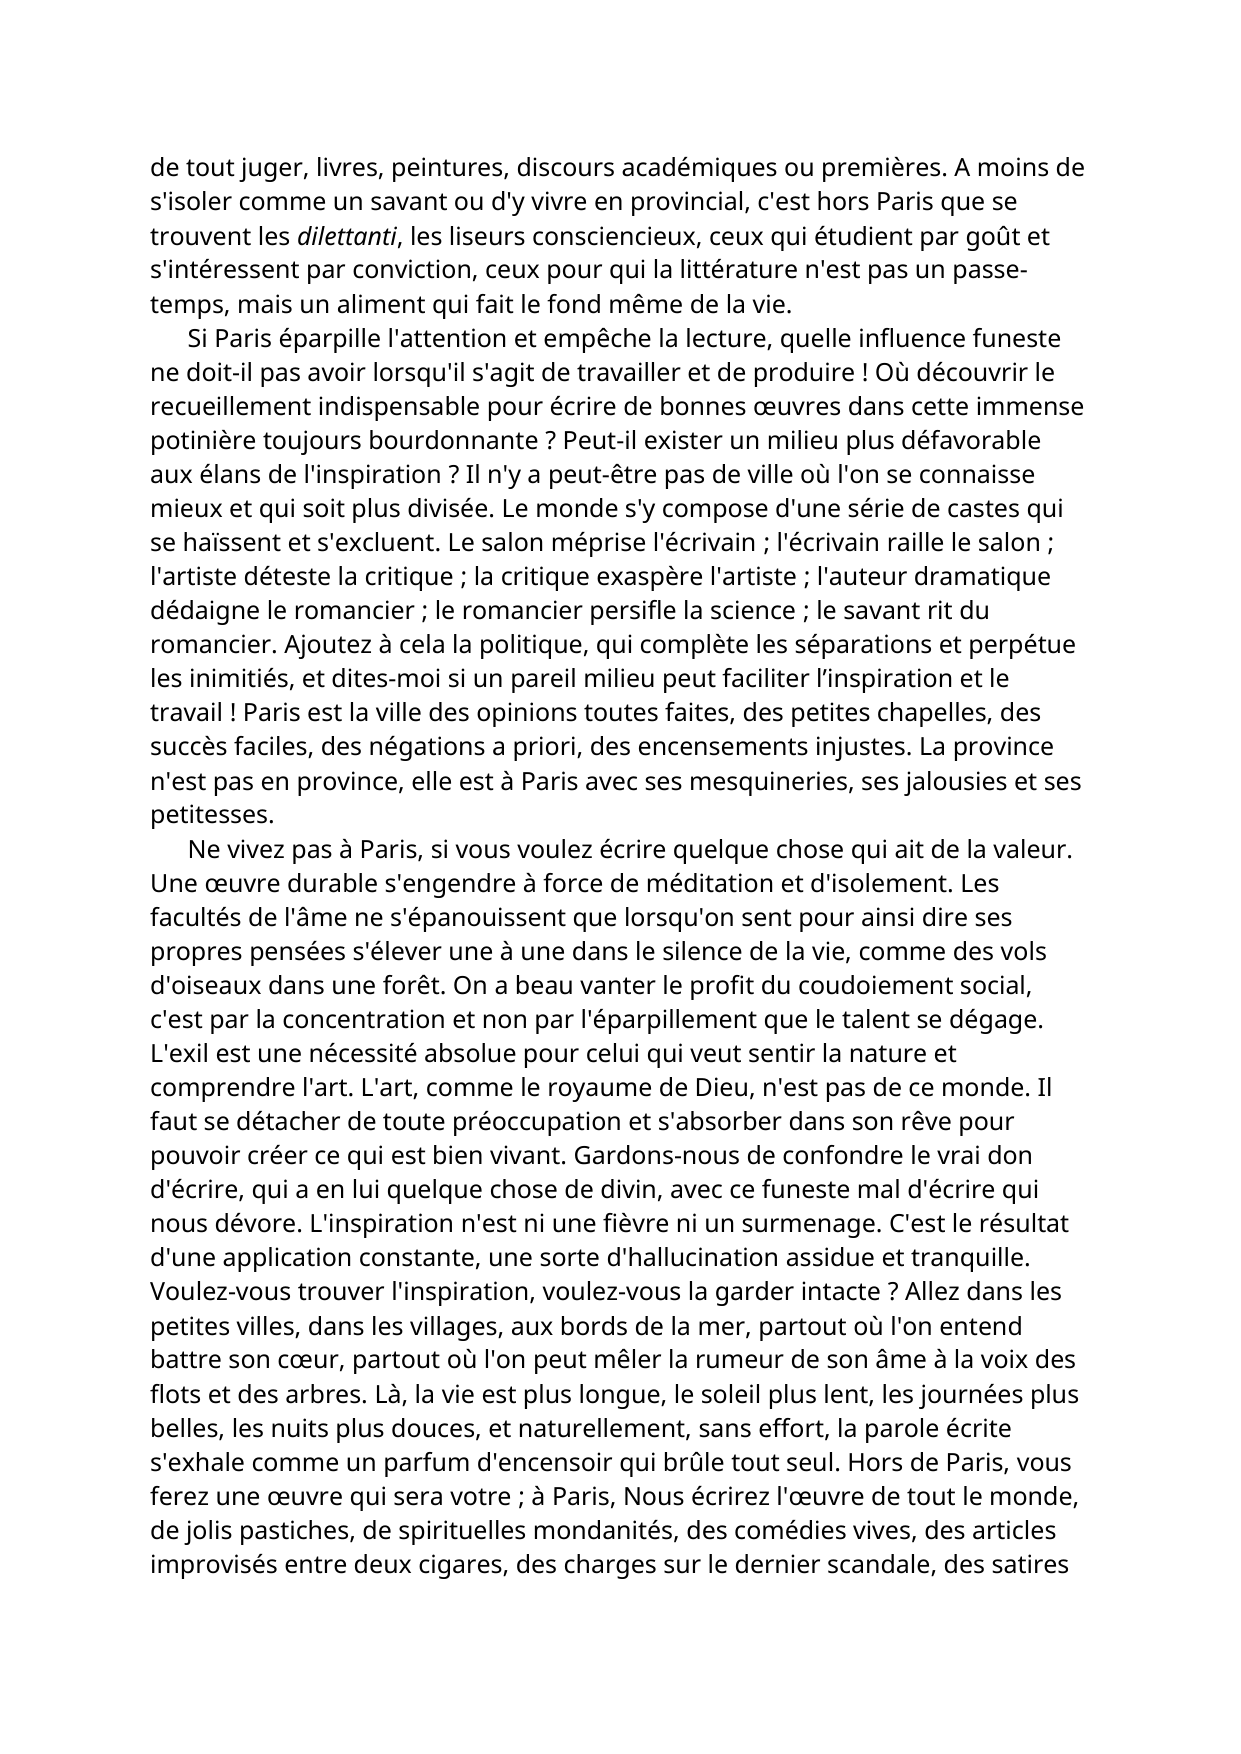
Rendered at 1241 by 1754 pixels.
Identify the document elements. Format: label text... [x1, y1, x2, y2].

text Si Paris éparpille l'attention et empêche la lecture, quelle influence funeste ne doit-il pas avoir lorsqu'il s'agit de travailler et de produire ! Où découvrir le recueillement indispensable pour écrire de bonnes œuvres dans cette immense potinière toujours bourdonnante ? Peut-il exister un milieu plus défavorable aux élans de l'inspiration ? Il n'y a peut-être pas de ville où l'on se connaisse mieux et qui soit plus divisée. Le monde s'y compose d'une série de castes qui se haïssent et s'excluent. Le salon méprise l'écrivain ; l'écrivain raille le salon ; l'artiste déteste la critique ; la critique exaspère l'artiste ; l'auteur dramatique dédaigne le romancier ; le romancier persifle la science ; le savant rit du romancier. Ajoutez à cela la politique, qui complète les séparations et perpétue les inimitiés, et dites-moi si un pareil milieu peut faciliter l’inspiration et le travail ! Paris est la ville des opinions toutes faites, des petites chapelles, des succès faciles, des négations a priori, des encensements injustes. La province n'est pas en province, elle est à Paris avec ses mesquineries, ses jalousies et ses petitesses. [150, 320, 1091, 831]
text de tout juger, livres, peintures, discours académiques ou premières. A moins de s'isoler comme un savant ou d'y vivre en provincial, c'est hors Paris que se trouvent les dilettanti, les liseurs consciencieux, ceux qui étudient par goût et s'intéressent par conviction, ceux pour qui la littérature n'est pas un passe-temps, mais un aliment qui fait le fond même de la vie. [150, 150, 1091, 320]
text Ne vivez pas à Paris, si vous voulez écrire quelque chose qui ait de la valeur. Une œuvre durable s'engendre à force de méditation et d'isolement. Les facultés de l'âme ne s'épanouissent que lorsqu'on sent pour ainsi dire ses propres pensées s'élever une à une dans le silence de la vie, comme des vols d'oiseaux dans une forêt. On a beau vanter le profit du coudoiement social, c'est par la concentration et non par l'éparpillement que le talent se dégage. L'exil est une nécessité absolue pour celui qui veut sentir la nature et comprendre l'art. L'art, comme le royaume de Dieu, n'est pas de ce monde. Il faut se détacher de toute préoccupation et s'absorber dans son rêve pour pouvoir créer ce qui est bien vivant. Gardons-nous de confondre le vrai don d'écrire, qui a en lui quelque chose de divin, avec ce funeste mal d'écrire qui nous dévore. L'inspiration n'est ni une fièvre ni un surmenage. C'est le résultat d'une application constante, une sorte d'hallucination assidue et tranquille. Voulez-vous trouver l'inspiration, voulez-vous la garder intacte ? Allez dans les petites villes, dans les villages, aux bords de la mer, partout où l'on entend battre son cœur, partout où l'on peut mêler la rumeur de son âme à la voix des flots et des arbres. Là, la vie est plus longue, le soleil plus lent, les journées plus belles, les nuits plus douces, et naturellement, sans effort, la parole écrite s'exhale comme un parfum d'encensoir qui brûle tout seul. Hors de Paris, vous ferez une œuvre qui sera votre ; à Paris, Nous écrirez l'œuvre de tout le monde, de jolis pastiches, de spirituelles mondanités, des comédies vives, des articles improvisés entre deux cigares, des charges sur le dernier scandale, des satires [150, 831, 1091, 1581]
